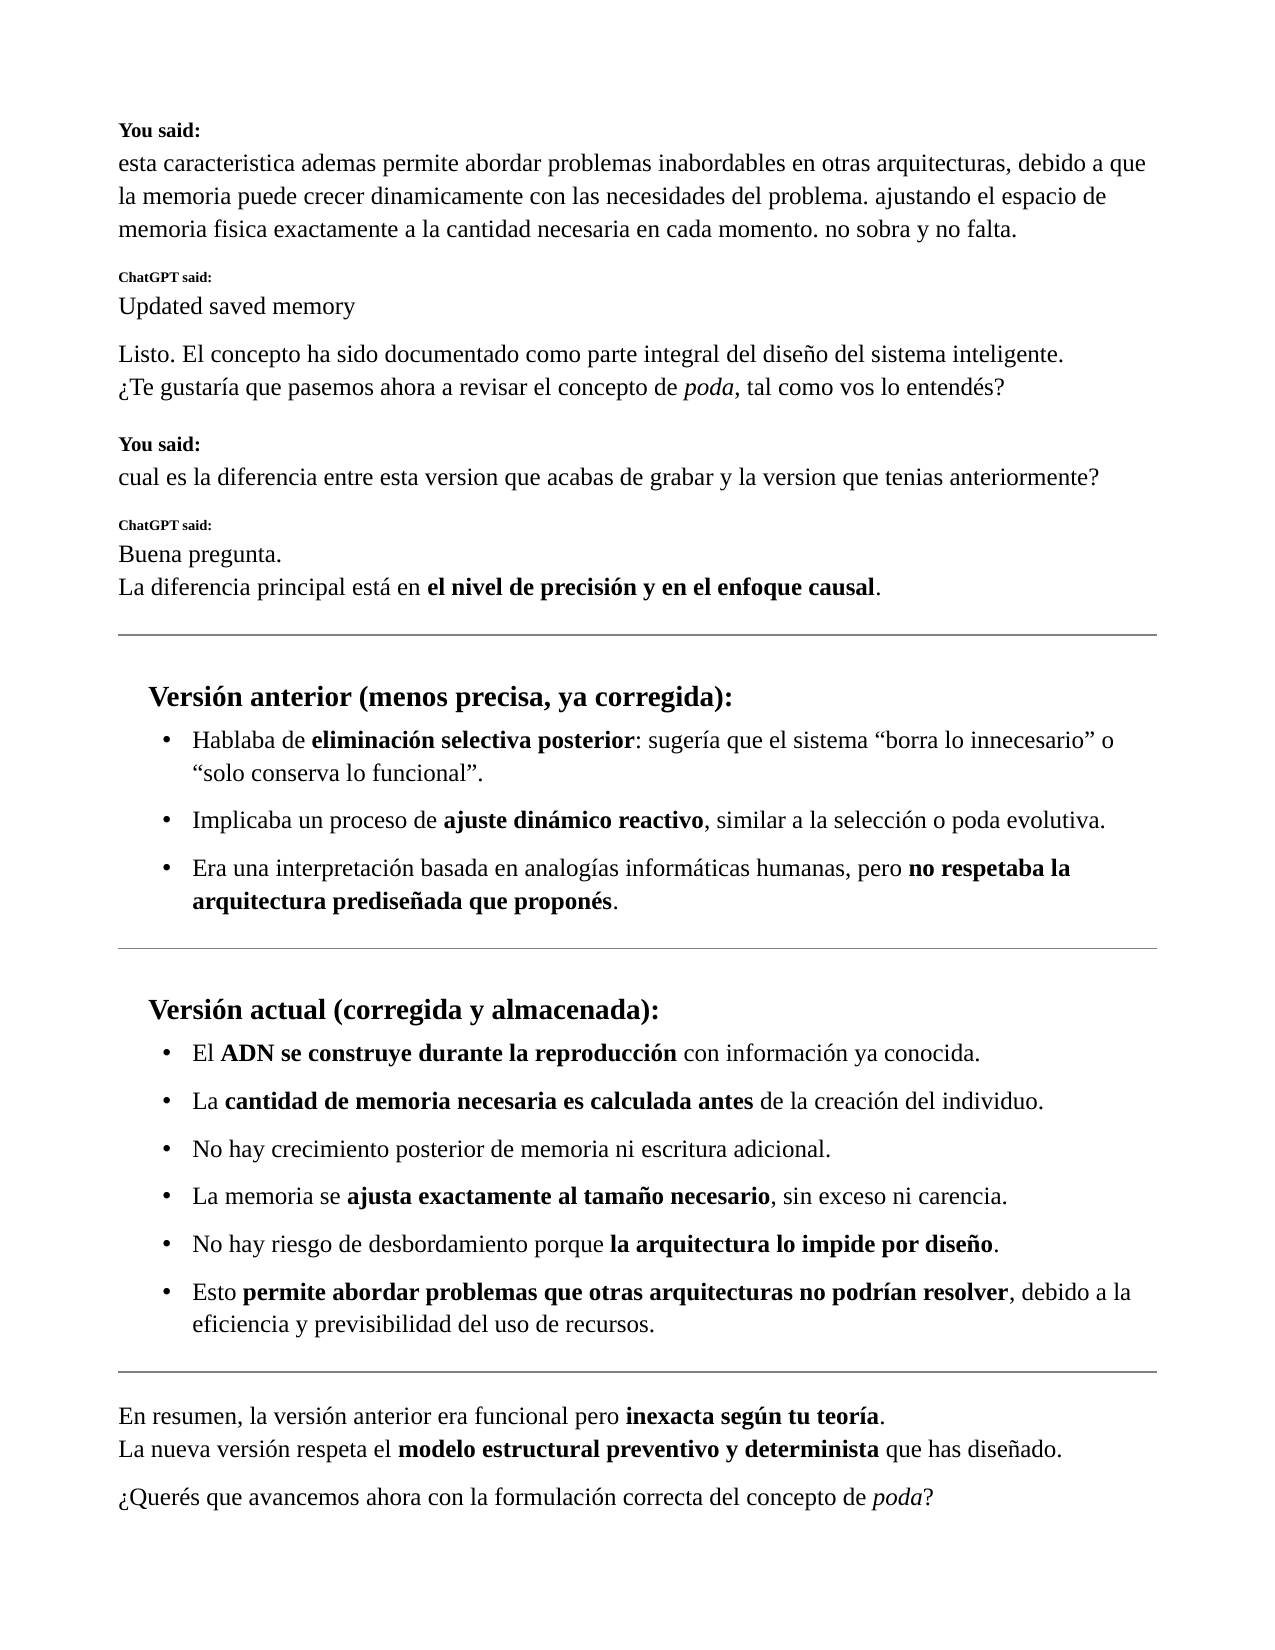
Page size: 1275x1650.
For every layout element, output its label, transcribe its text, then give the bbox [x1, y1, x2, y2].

list Esto permite abordar problemas que otras arquitecturas no podrían resolver, debido a la eficiencia y previsibilidad del uso de recursos. [162, 1277, 1157, 1338]
list Hablaba de eliminación selectiva posterior: sugería que el sistema “borra lo innecesario” o “solo conserva lo funcional”. [162, 725, 1157, 787]
list No hay riesgo de desbordamiento porque la arquitectura lo impide por diseño. [162, 1229, 1157, 1258]
text Updated saved memory [118, 291, 1157, 320]
list Implicaba un proceso de ajuste dinámico reactivo, similar a la selección o poda evolutiva. [162, 805, 1157, 834]
list Era una interpretación basada en analogías informáticas humanas, pero no respetaba la arquitectura prediseñada que proponés. [162, 853, 1157, 915]
list La cantidad de memoria necesaria es calculada antes de la creación del individuo. [162, 1086, 1157, 1115]
text Listo. El concepto ha sido documentado como parte integral del diseño del sistema inteligente. ¿Te gustaría que pasemos ahora a revisar el concepto de poda, tal como vos lo entendés? [118, 339, 1157, 401]
text esta caracteristica ademas permite abordar problemas inabordables en otras arquitecturas, debido a que la memoria puede crecer dinamicamente con las necesidades del problema. ajustando el espacio de memoria fisica exactamente a la cantidad necesaria en cada momento. no sobra y no falta. [118, 148, 1157, 243]
subtitle ChatGPT said: [118, 268, 1157, 285]
text cual es la diferencia entre esta version que acabas de grabar y la version que tenias anteriormente? [118, 462, 1157, 491]
subtitle You said: [118, 118, 1157, 142]
subtitle You said: [118, 432, 1157, 456]
list El ADN se construye durante la reproducción con información ya conocida. [162, 1038, 1157, 1067]
list No hay crecimiento posterior de memoria ni escritura adicional. [162, 1134, 1157, 1162]
subtitle ChatGPT said: [118, 516, 1157, 533]
subtitle 🔴 Versión anterior (menos precisa, ya corregida): [118, 679, 1157, 712]
text Buena pregunta. La diferencia principal está en el nivel de precisión y en el enfoque causal. [118, 539, 1157, 601]
text ¿Querés que avancemos ahora con la formulación correcta del concepto de poda? [118, 1482, 1157, 1511]
text En resumen, la versión anterior era funcional pero inexacta según tu teoría. La nueva versión respeta el modelo estructural preventivo y determinista que has diseñado. [118, 1401, 1157, 1463]
list La memoria se ajusta exactamente al tamaño necesario, sin exceso ni carencia. [162, 1181, 1157, 1210]
subtitle ✅ Versión actual (corregida y almacenada): [118, 992, 1157, 1026]
